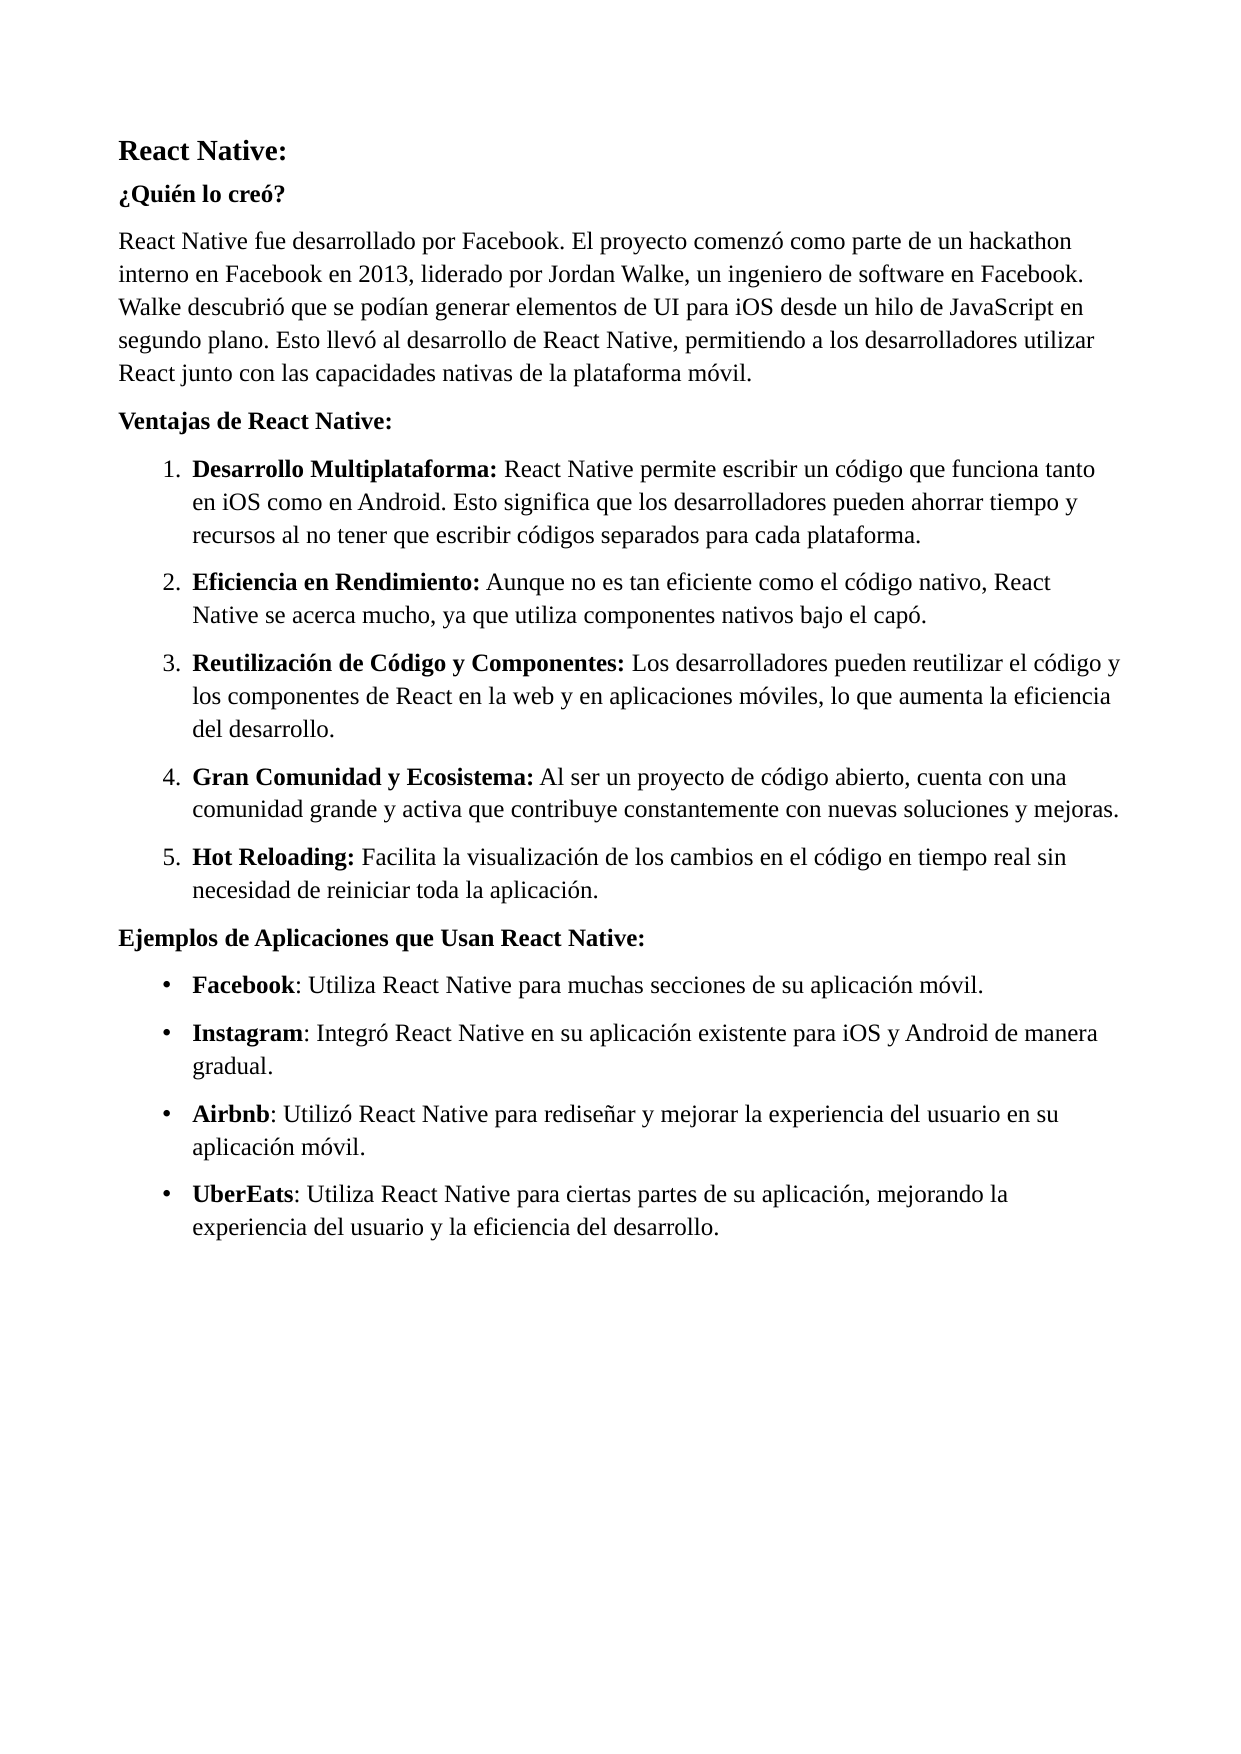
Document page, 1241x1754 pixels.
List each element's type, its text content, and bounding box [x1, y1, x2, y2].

text Ejemplos de Aplicaciones que Usan React Native: [118, 923, 1122, 952]
list Airbnb: Utilizó React Native para rediseñar y mejorar la experiencia del usuario en su aplicación móvil. [162, 1099, 1122, 1160]
list UberEats: Utiliza React Native para ciertas partes de su aplicación, mejorando la experiencia del usuario y la eficiencia del desarrollo. [162, 1179, 1122, 1241]
list Eficiencia en Rendimiento: Aunque no es tan eficiente como el código nativo, React Native se acerca mucho, ya que utiliza componentes nativos bajo el capó. [162, 567, 1122, 629]
list Facebook: Utiliza React Native para muchas secciones de su aplicación móvil. [162, 970, 1122, 999]
list Gran Comunidad y Ecosistema: Al ser un proyecto de código abierto, cuenta con una comunidad grande y activa que contribuye constantemente con nuevas soluciones y mejoras. [162, 762, 1122, 823]
text ¿Quién lo creó? [118, 179, 1122, 207]
list Reutilización de Código y Componentes: Los desarrolladores pueden reutilizar el código y los componentes de React en la web y en aplicaciones móviles, lo que aumenta la eficiencia del desarrollo. [162, 648, 1122, 743]
subtitle React Native: [118, 133, 1122, 166]
text React Native fue desarrollado por Facebook. El proyecto comenzó como parte de un hackathon interno en Facebook en 2013, liderado por Jordan Walke, un ingeniero de software en Facebook. Walke descubrió que se podían generar elementos de UI para iOS desde un hilo de JavaScript en segundo plano. Esto llevó al desarrollo de React Native, permitiendo a los desarrolladores utilizar React junto con las capacidades nativas de la plataforma móvil. [118, 226, 1122, 387]
list Instagram: Integró React Native en su aplicación existente para iOS y Android de manera gradual. [162, 1018, 1122, 1080]
list Desarrollo Multiplataforma: React Native permite escribir un código que funciona tanto en iOS como en Android. Esto significa que los desarrolladores pueden ahorrar tiempo y recursos al no tener que escribir códigos separados para cada plataforma. [162, 454, 1122, 548]
list Hot Reloading: Facilita la visualización de los cambios en el código en tiempo real sin necesidad de reiniciar toda la aplicación. [162, 842, 1122, 904]
text Ventajas de React Native: [118, 406, 1122, 435]
